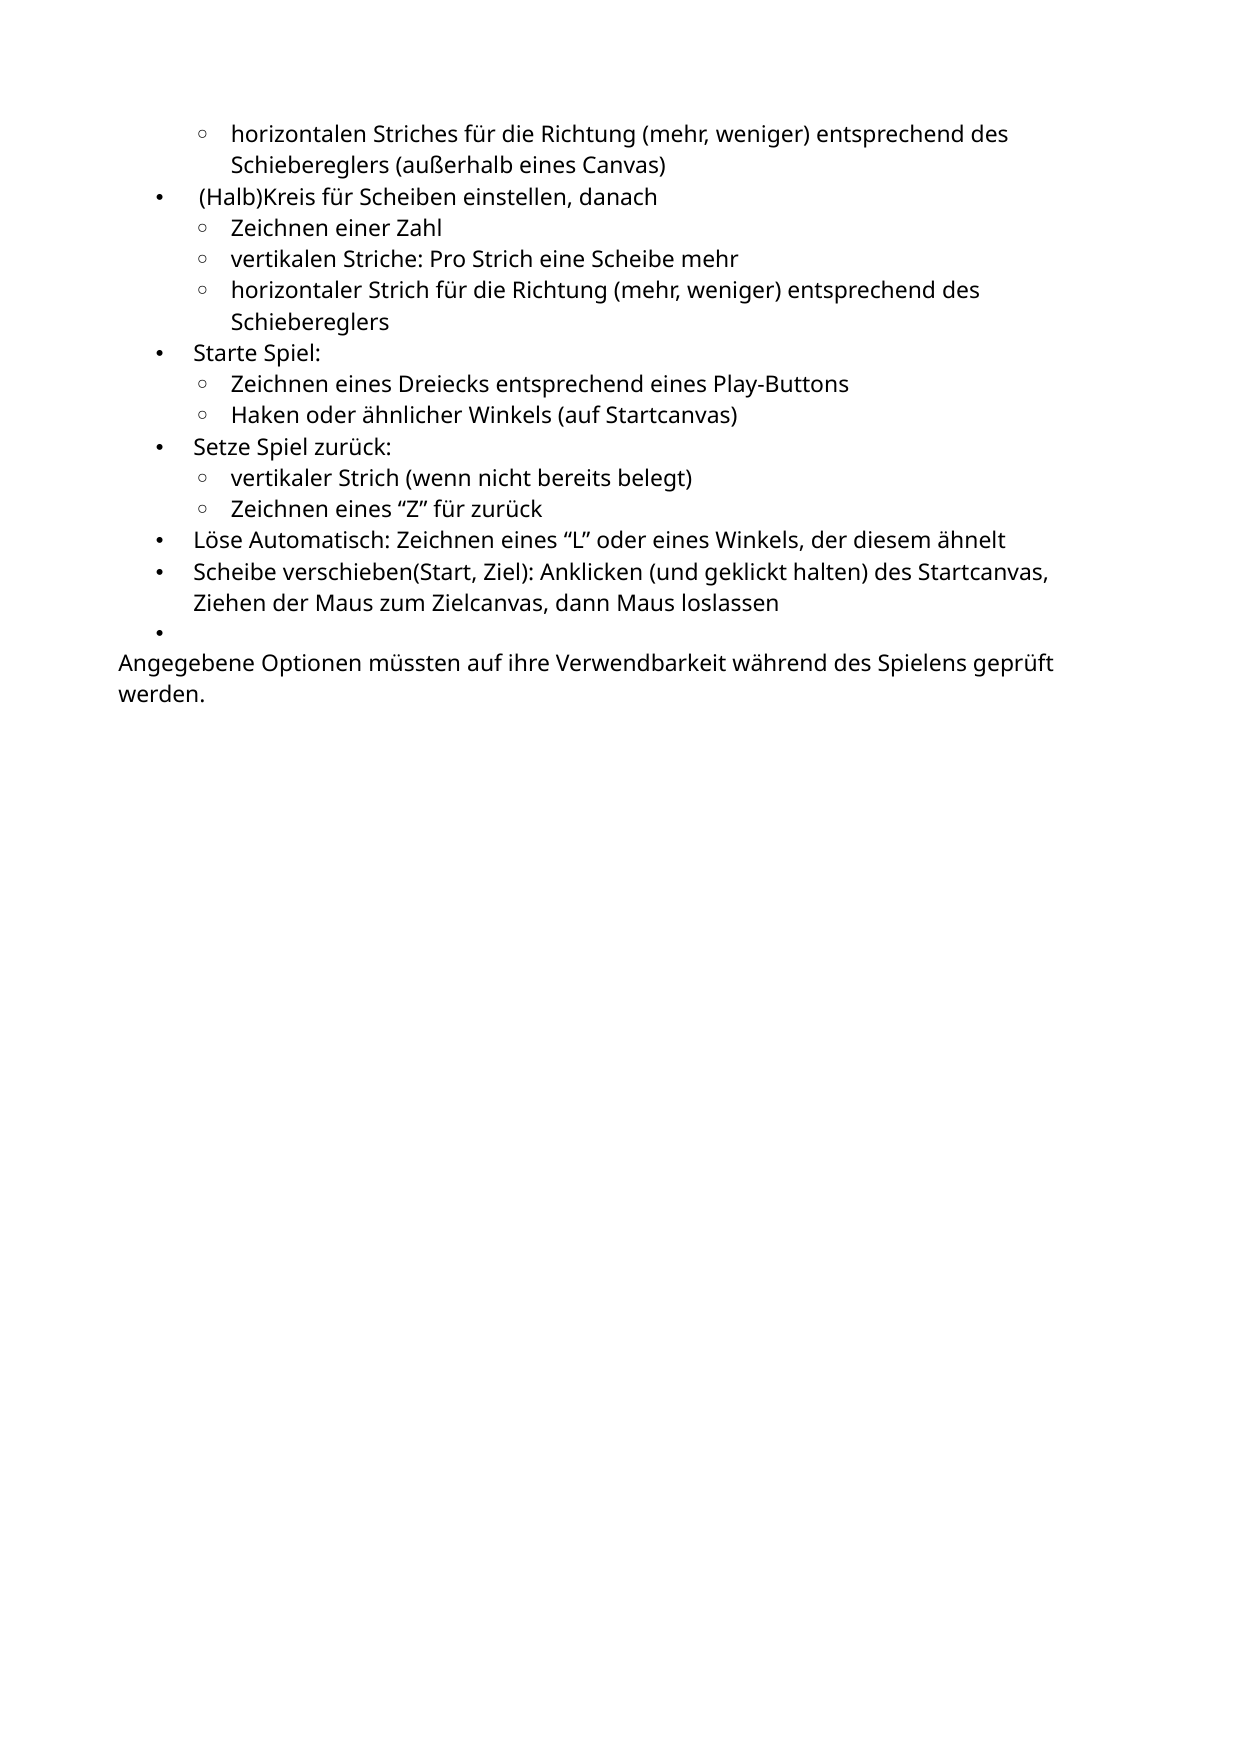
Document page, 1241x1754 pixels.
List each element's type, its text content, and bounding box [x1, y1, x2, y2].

text Angegebene Optionen müssten auf ihre Verwendbarkeit während des Spielens geprüft [118, 647, 1122, 678]
list (Halb)Kreis für Scheiben einstellen, danach [156, 181, 1122, 212]
list Zeichnen eines “Z” für zurück [193, 493, 1122, 524]
list horizontalen Striches für die Richtung (mehr, weniger) entsprechend des Schiebereglers (außerhalb eines Canvas) [193, 118, 1122, 181]
list Haken oder ähnlicher Winkels (auf Startcanvas) [193, 399, 1122, 431]
list Löse Automatisch: Zeichnen eines “L” oder eines Winkels, der diesem ähnelt [156, 524, 1122, 556]
list Scheibe verschieben(Start, Ziel): Anklicken (und geklickt halten) des Startcanvas, Ziehen der Maus zum Zielcanvas, dann Maus loslassen [156, 556, 1122, 618]
list Zeichnen eines Dreiecks entsprechend eines Play-Buttons [193, 368, 1122, 399]
list Setze Spiel zurück: [156, 431, 1122, 462]
list vertikaler Strich (wenn nicht bereits belegt) [193, 462, 1122, 493]
text werden. [118, 678, 1122, 709]
list horizontaler Strich für die Richtung (mehr, weniger) entsprechend des Schiebereglers [193, 274, 1122, 337]
list Zeichnen einer Zahl [193, 212, 1122, 243]
list Starte Spiel: [156, 337, 1122, 368]
list vertikalen Striche: Pro Strich eine Scheibe mehr [193, 243, 1122, 274]
